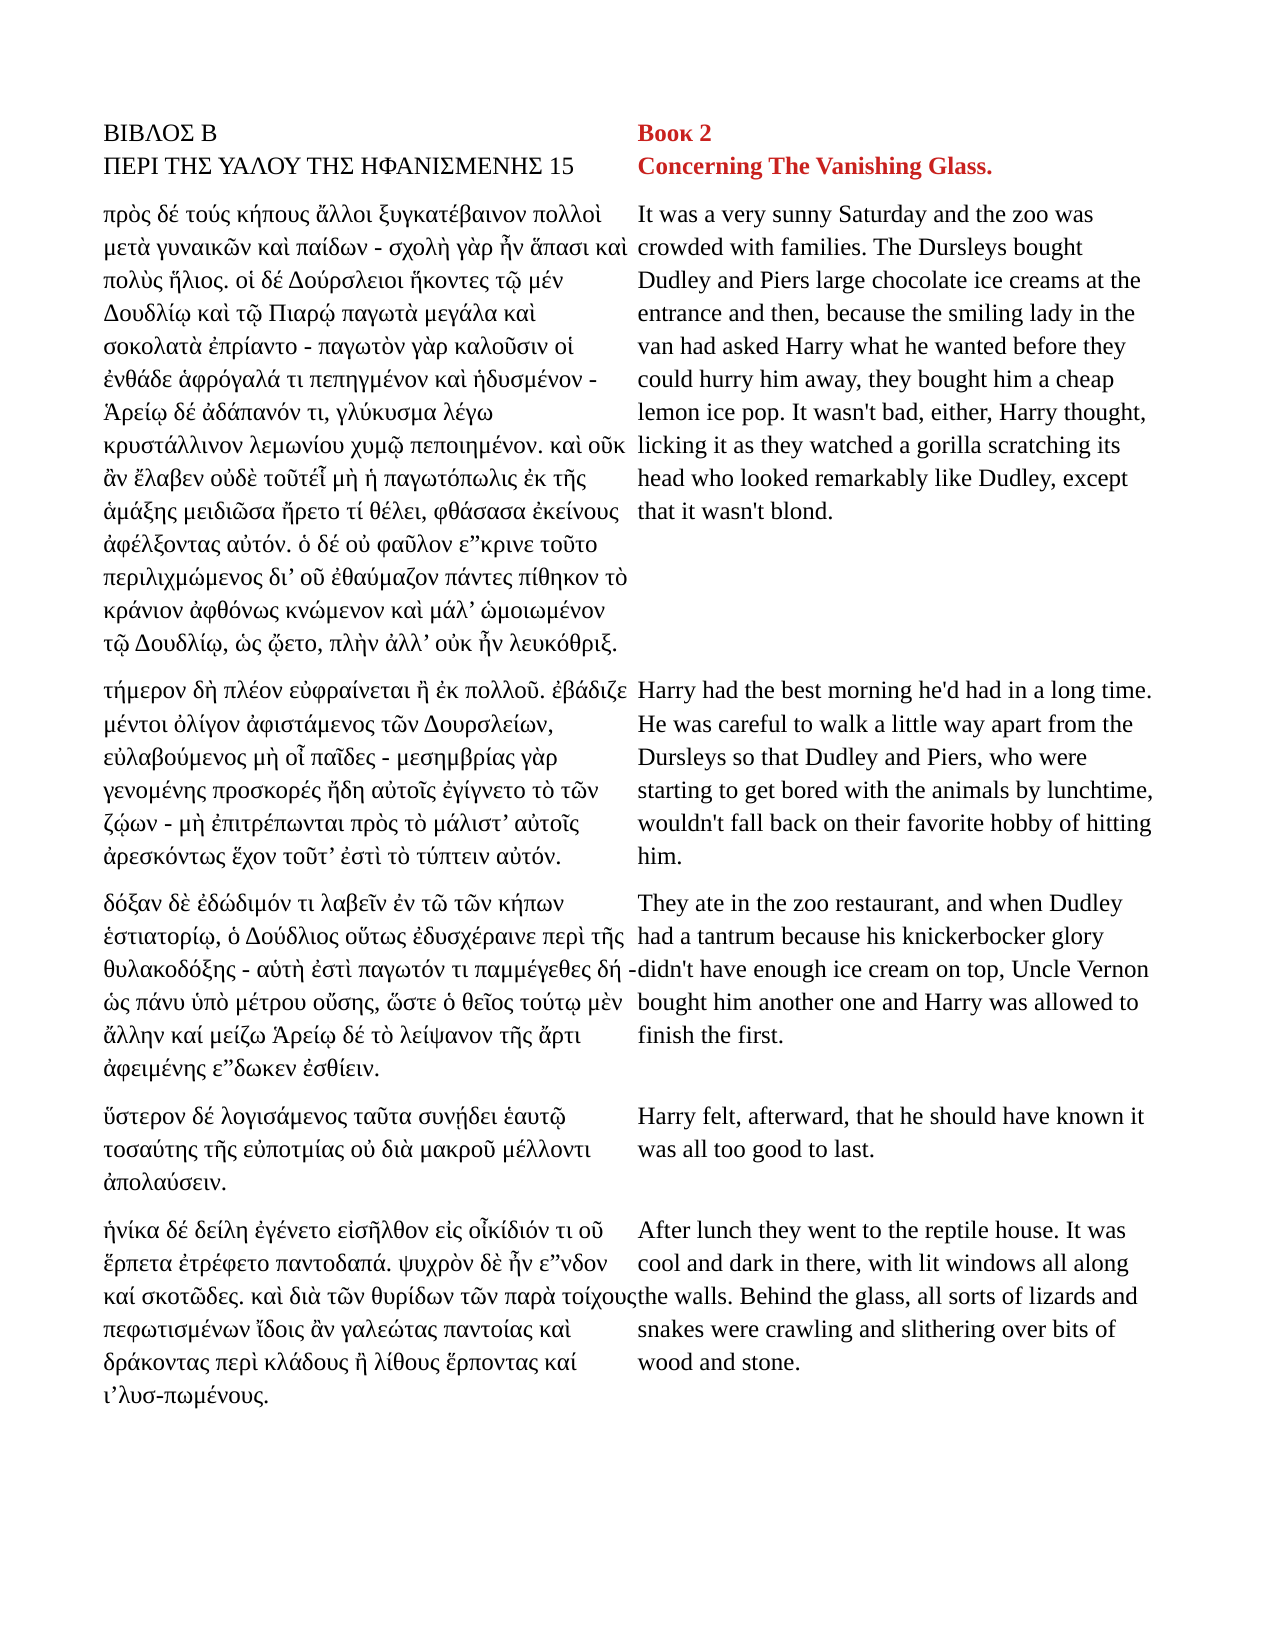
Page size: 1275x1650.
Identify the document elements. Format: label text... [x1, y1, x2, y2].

table_header Βοοκ 2 Concerning The Vanishing Glass. [638, 118, 1157, 199]
table_cell After lunch they went to the reptile house. It was cool and dark in there, with lit windows all along the walls. Behind the glass, all sorts of lizards and snakes were crawling and slithering over bits of wood and stone. [638, 1215, 1157, 1427]
table_cell They ate in the zoo restaurant, and when Dudley had a tantrum because his knickerbocker glory didn't have enough ice cream on top, Uncle Vernon bought him another one and Harry was allowed to finish the first. [638, 888, 1157, 1101]
table_cell τήμερον δὴ πλέον εὐφραίνεται ἢ ἐκ πολλοῦ. ἐβάδιζε μέντοι ὀλίγον ἀφιστάμενος τῶν Δουρσλείων, εὐλαβούμενος μὴ οἶ παῖδες - μεσημβρίας γὰρ γενομένης προσκορές ἤδη αὐτοῖς ἐγίγνετο τὸ τῶν ζῴων - μὴ ἐπιτρέπωνται πρὸς τὸ μάλιστ’ αὐτοῖς ἀρεσκόντως ἕχον τοῦτ’ ἐστὶ τὸ τύπτειν αὐτόν. [103, 676, 637, 888]
table_cell Harry had the best morning he'd had in a long time. He was careful to walk a little way apart from the Dursleys so that Dudley and Piers, who were starting to get bored with the animals by lunchtime, wouldn't fall back on their favorite hobby of hitting him. [638, 676, 1157, 888]
table_cell It was a very sunny Saturday and the zoo was crowded with families. The Dursleys bought Dudley and Piers large chocolate ice creams at the entrance and then, because the smiling lady in the van had asked Harry what he wanted before they could hurry him away, they bought him a cheap lemon ice pop. It wasn't bad, either, Harry thought, licking it as they watched a gorilla scratching its head who looked remarkably like Dudley, except that it wasn't blond. [638, 199, 1157, 676]
table_cell ἡνίκα δέ δείλη ἐγένετο εἰσῆλθον εἰς οἶκίδιόν τι οῦ ἕρπετα ἐτρέφετο παντοδαπά. ψυχρὸν δὲ ἦν ε”νδον καί σκοτῶδες. καὶ διὰ τῶν θυρίδων τῶν παρὰ τοίχους πεφωτισμένων ἴδοις ἂν γαλεώτας παντοίας καὶ δράκοντας περὶ κλάδους ἢ λίθους ἕρποντας καί ι’λυσ-πωμένους. [103, 1215, 637, 1427]
table_cell πρὸς δέ τούς κήπους ἄλλοι ξυγκατέβαινον πολλοὶ μετὰ γυναικῶν καὶ παίδων - σχολὴ γὰρ ἦν ἅπασι καὶ πολὺς ἥλιος. οἱ δέ Δούρσλειοι ἥκοντες τῷ μέν Δουδλίῳ καὶ τῷ Πιαρῴ παγωτὰ μεγάλα καὶ σοκολατὰ ἐπρίαντο - παγωτὸν γὰρ καλοῦσιν οἱ ἐνθάδε ἁφρόγαλά τι πεπηγμένον καὶ ἡδυσμένον - Ἁρείῳ δέ ἀδάπανόν τι, γλύκυσμα λέγω κρυστάλλινον λεμωνίου χυμῷ πεποιημένον. καὶ οῦκ ἂν ἔλαβεν οὐδὲ τοῦτέἷ μὴ ἡ παγωτόπωλις ἐκ τῆς ἁμάξης μειδιῶσα ἤρετο τί θέλει, φθάσασα ἐκείνους ἀφέλξοντας αὐτόν. ὁ δέ οὐ φαῦλον ε”κρινε τοῦτο περιλιχμώμενος δι’ οῦ ἐθαύμαζον πάντες πίθηκον τὸ κράνιον ἀφθόνως κνώμενον καὶ μάλ’ ὡμοιωμένον τῷ Δουδλίῳ, ὡς ᾤετο, πλὴν ἀλλ’ οὐκ ἦν λευκόθριξ. [103, 199, 637, 676]
table_cell ὕστερον δέ λογισάμενος ταῦτα συνῄδει ἑαυτῷ τοσαύτης τῆς εὐποτμίας οὐ διὰ μακροῦ μέλλοντι ἀπολαύσειν. [103, 1101, 637, 1215]
table_header ΒΙΒΛΟΣ Β ΠΕΡΙ ΤΗΣ ΥΑΛΟΥ ΤΗΣ ΗΦΑΝΙΣΜΕΝΗΣ 15 [103, 118, 637, 199]
table_cell Harry felt, afterward, that he should have known it was all too good to last. [638, 1101, 1157, 1215]
table_cell δόξαν δὲ ἐδώδιμόν τι λαβεῖν ἐν τῶ τῶν κήπων ἑστιατορίῳ, ὁ Δούδλιος οὕτως ἐδυσχέραινε περὶ τῆς θυλακοδόξης - αὑτὴ ἐστὶ παγωτόν τι παμμέγεθες δή - ὡς πάνυ ὑπὸ μέτρου οὔσης, ὥστε ὁ θεῖος τούτῳ μὲν ἄλλην καί μείζω Ἁρείῳ δέ τὸ λείψανον τῆς ἄρτι ἀφειμένης ε”δωκεν ἐσθίειν. [103, 888, 637, 1101]
